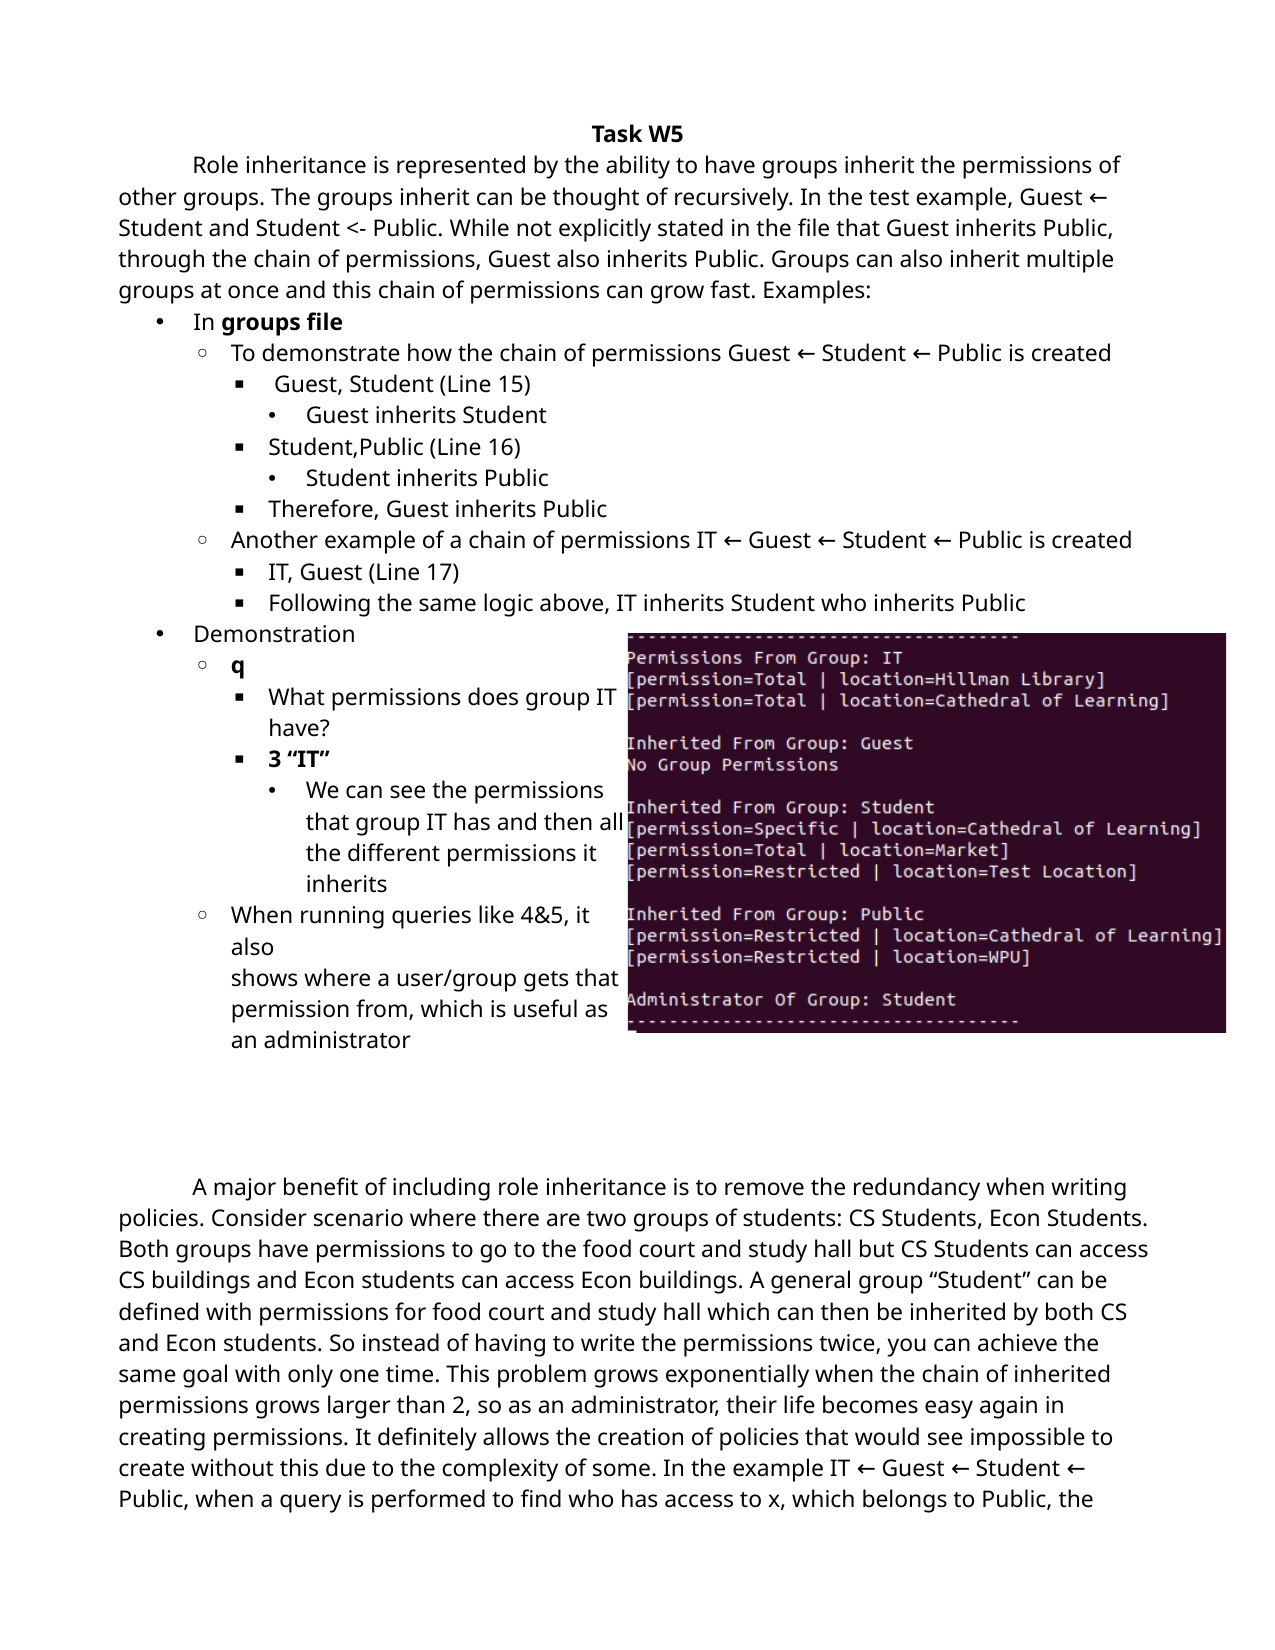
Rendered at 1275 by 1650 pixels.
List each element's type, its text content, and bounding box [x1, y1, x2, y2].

text A major benefit of including role inheritance is to remove the redundancy when writing policies. Consider scenario where there are two groups of students: CS Students, Econ Students. Both groups have permissions to go to the food court and study hall but CS Students can access CS buildings and Econ students can access Econ buildings. A general group “Student” can be defined with permissions for food court and study hall which can then be inherited by both CS and Econ students. So instead of having to write the permissions twice, you can achieve the same goal with only one time. This problem grows exponentially when the chain of inherited permissions grows larger than 2, so as an administrator, their life becomes easy again in creating permissions. It definitely allows the creation of policies that would see impossible to create without this due to the complexity of some. In the example IT ← Guest ← Student ← Public, when a query is performed to find who has access to x, which belongs to Public, the [118, 1171, 1157, 1514]
list the different permissions it [268, 837, 627, 868]
list To demonstrate how the chain of permissions Guest ← Student ← Public is created [193, 337, 1157, 368]
text Task W5 [118, 118, 1157, 149]
list Student inherits Public [268, 462, 1157, 493]
picture [627, 633, 1227, 1033]
list IT, Guest (Line 17) [231, 556, 1157, 587]
list 3 “IT” [231, 743, 627, 774]
list an administrator [193, 1024, 1157, 1056]
list Student,Public (Line 16) [231, 431, 1157, 462]
list Demonstration [156, 618, 1157, 649]
list In groups file [156, 306, 1157, 337]
list inherits [268, 868, 627, 899]
list shows where a user/group gets that [193, 962, 627, 993]
list We can see the permissions [268, 774, 627, 806]
list Guest, Student (Line 15) [231, 368, 1157, 399]
list Therefore, Guest inherits Public [231, 493, 1157, 524]
list permission from, which is useful as [193, 993, 627, 1024]
list q [193, 649, 627, 681]
list When running queries like 4&5, it also [193, 899, 627, 962]
list Another example of a chain of permissions IT ← Guest ← Student ← Public is created [193, 524, 1157, 556]
list What permissions does group IT have? [231, 681, 627, 743]
list Guest inherits Student [268, 399, 1157, 431]
list that group IT has and then all [268, 806, 627, 837]
list Following the same logic above, IT inherits Student who inherits Public [231, 587, 1157, 618]
text Role inheritance is represented by the ability to have groups inherit the permissions of other groups. The groups inherit can be thought of recursively. In the test example, Guest ← Student and Student <- Public. While not explicitly stated in the file that Guest inherits Public, through the chain of permissions, Guest also inherits Public. Groups can also inherit multiple groups at once and this chain of permissions can grow fast. Examples: [118, 149, 1157, 306]
